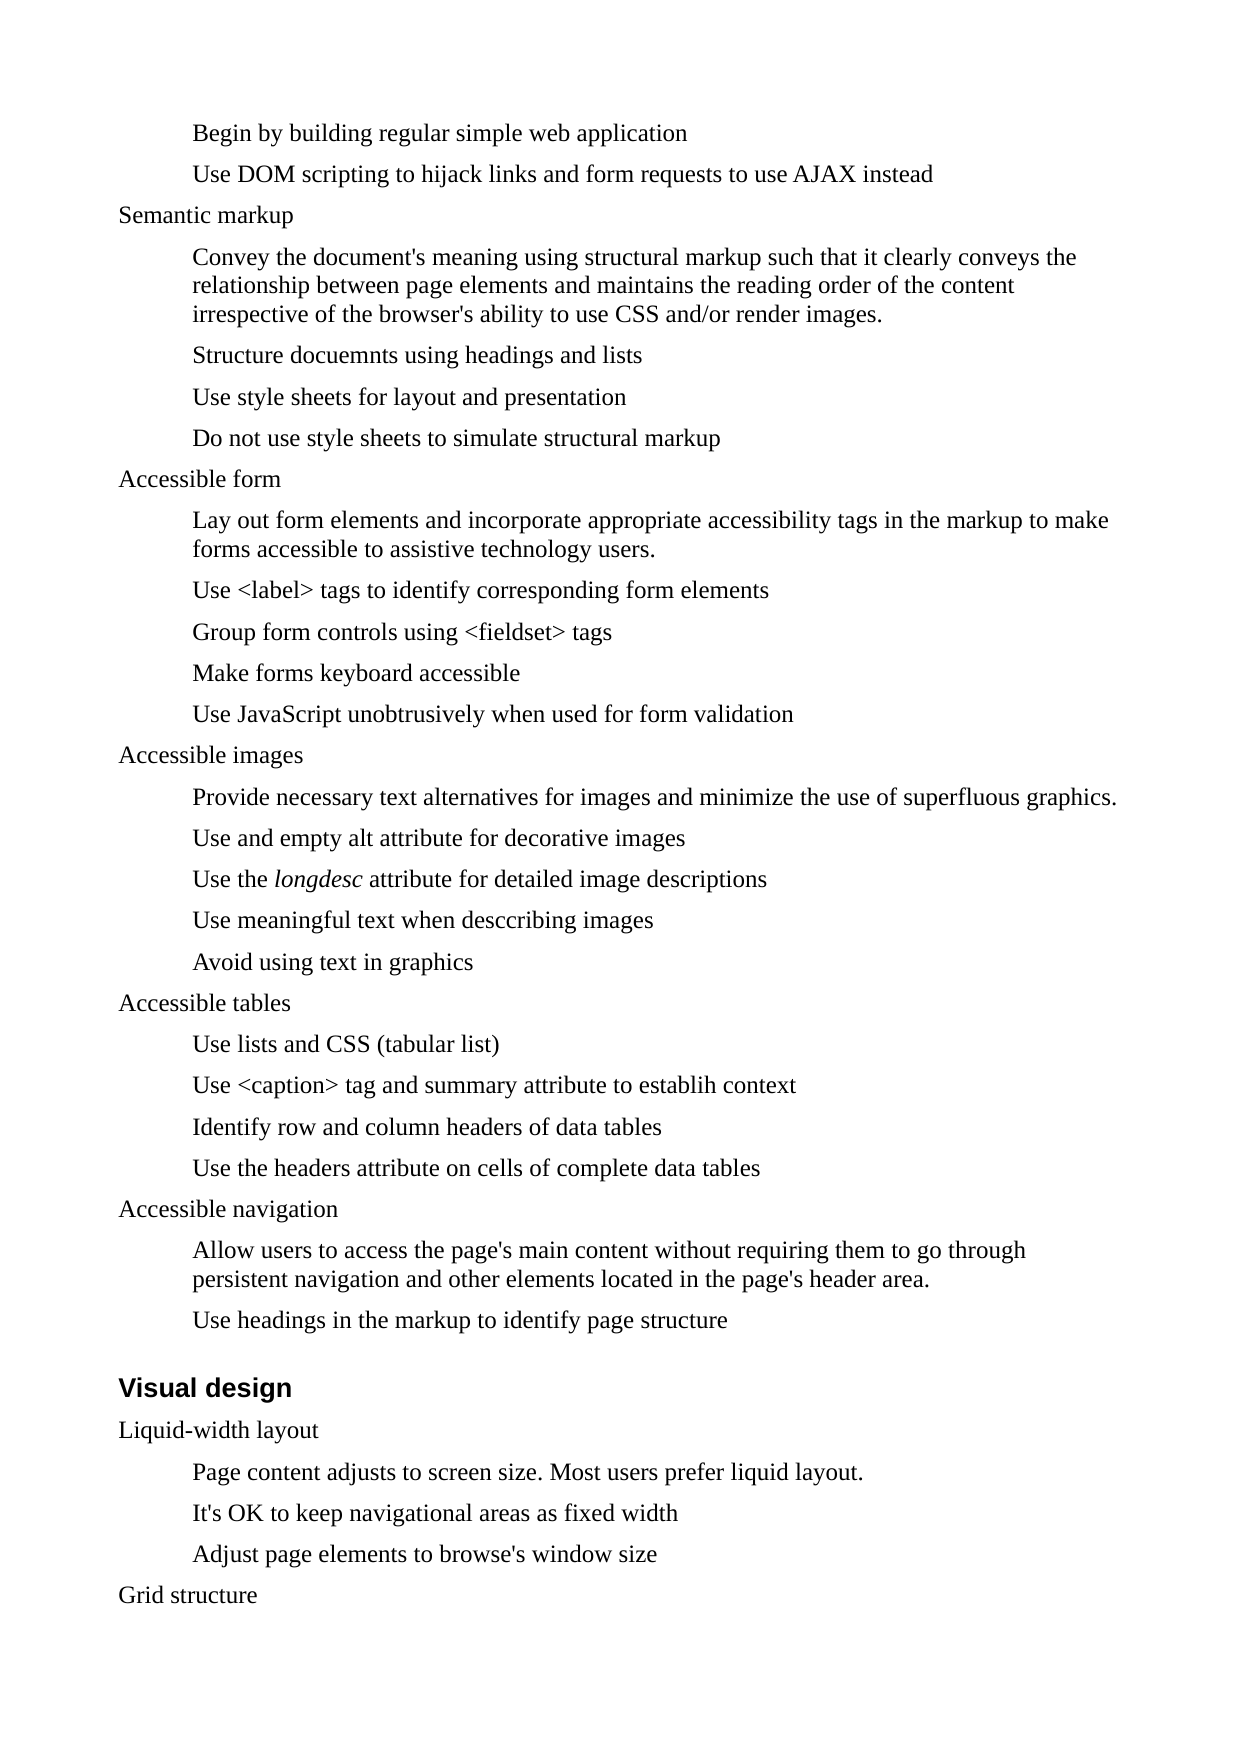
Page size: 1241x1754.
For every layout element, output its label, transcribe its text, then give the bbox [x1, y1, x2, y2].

text Accessible form [118, 464, 1122, 493]
text It's OK to keep navigational areas as fixed width [192, 1498, 1122, 1527]
text Use <caption> tag and summary attribute to establih context [192, 1071, 1122, 1099]
text Accessible tables [118, 988, 1122, 1017]
text Use the longdesc attribute for detailed image descriptions [192, 864, 1122, 893]
text Use JavaScript unobtrusively when used for form validation [192, 699, 1122, 728]
text Accessible navigation [118, 1194, 1122, 1223]
text Use <label> tags to identify corresponding form elements [192, 576, 1122, 604]
text Provide necessary text alternatives for images and minimize the use of superfluous graphics. [192, 782, 1122, 811]
text Avoid using text in graphics [192, 947, 1122, 976]
text Use the headers attribute on cells of complete data tables [192, 1153, 1122, 1182]
text Semantic markup [118, 201, 1122, 229]
text Lay out form elements and incorporate appropriate accessibility tags in the markup to make forms accessible to assistive technology users. [192, 506, 1122, 563]
text Grid structure [118, 1581, 1122, 1609]
text Use meaningful text when desccribing images [192, 906, 1122, 934]
subtitle Visual design [118, 1372, 1122, 1403]
text Make forms keyboard accessible [192, 658, 1122, 687]
text Use DOM scripting to hijack links and form requests to use AJAX instead [192, 159, 1122, 188]
text Do not use style sheets to simulate structural markup [192, 423, 1122, 452]
text Allow users to access the page's main content without requiring them to go through persistent navigation and other elements located in the page's header area. [192, 1236, 1122, 1293]
text Page content adjusts to screen size. Most users prefer liquid layout. [192, 1457, 1122, 1486]
text Use style sheets for layout and presentation [192, 382, 1122, 411]
text Identify row and column headers of data tables [192, 1112, 1122, 1141]
text Use lists and CSS (tabular list) [192, 1029, 1122, 1058]
text Structure docuemnts using headings and lists [192, 341, 1122, 369]
text Adjust page elements to browse's window size [192, 1539, 1122, 1568]
text Use headings in the markup to identify page structure [192, 1306, 1122, 1334]
text Begin by building regular simple web application [192, 118, 1122, 147]
text Convey the document's meaning using structural markup such that it clearly conveys the relationship between page elements and maintains the reading order of the content irrespective of the browser's ability to use CSS and/or render images. [192, 242, 1122, 328]
text Accessible images [118, 741, 1122, 769]
text Use and empty alt attribute for decorative images [192, 823, 1122, 852]
text Group form controls using <fieldset> tags [192, 617, 1122, 646]
text Liquid-width layout [118, 1416, 1122, 1444]
